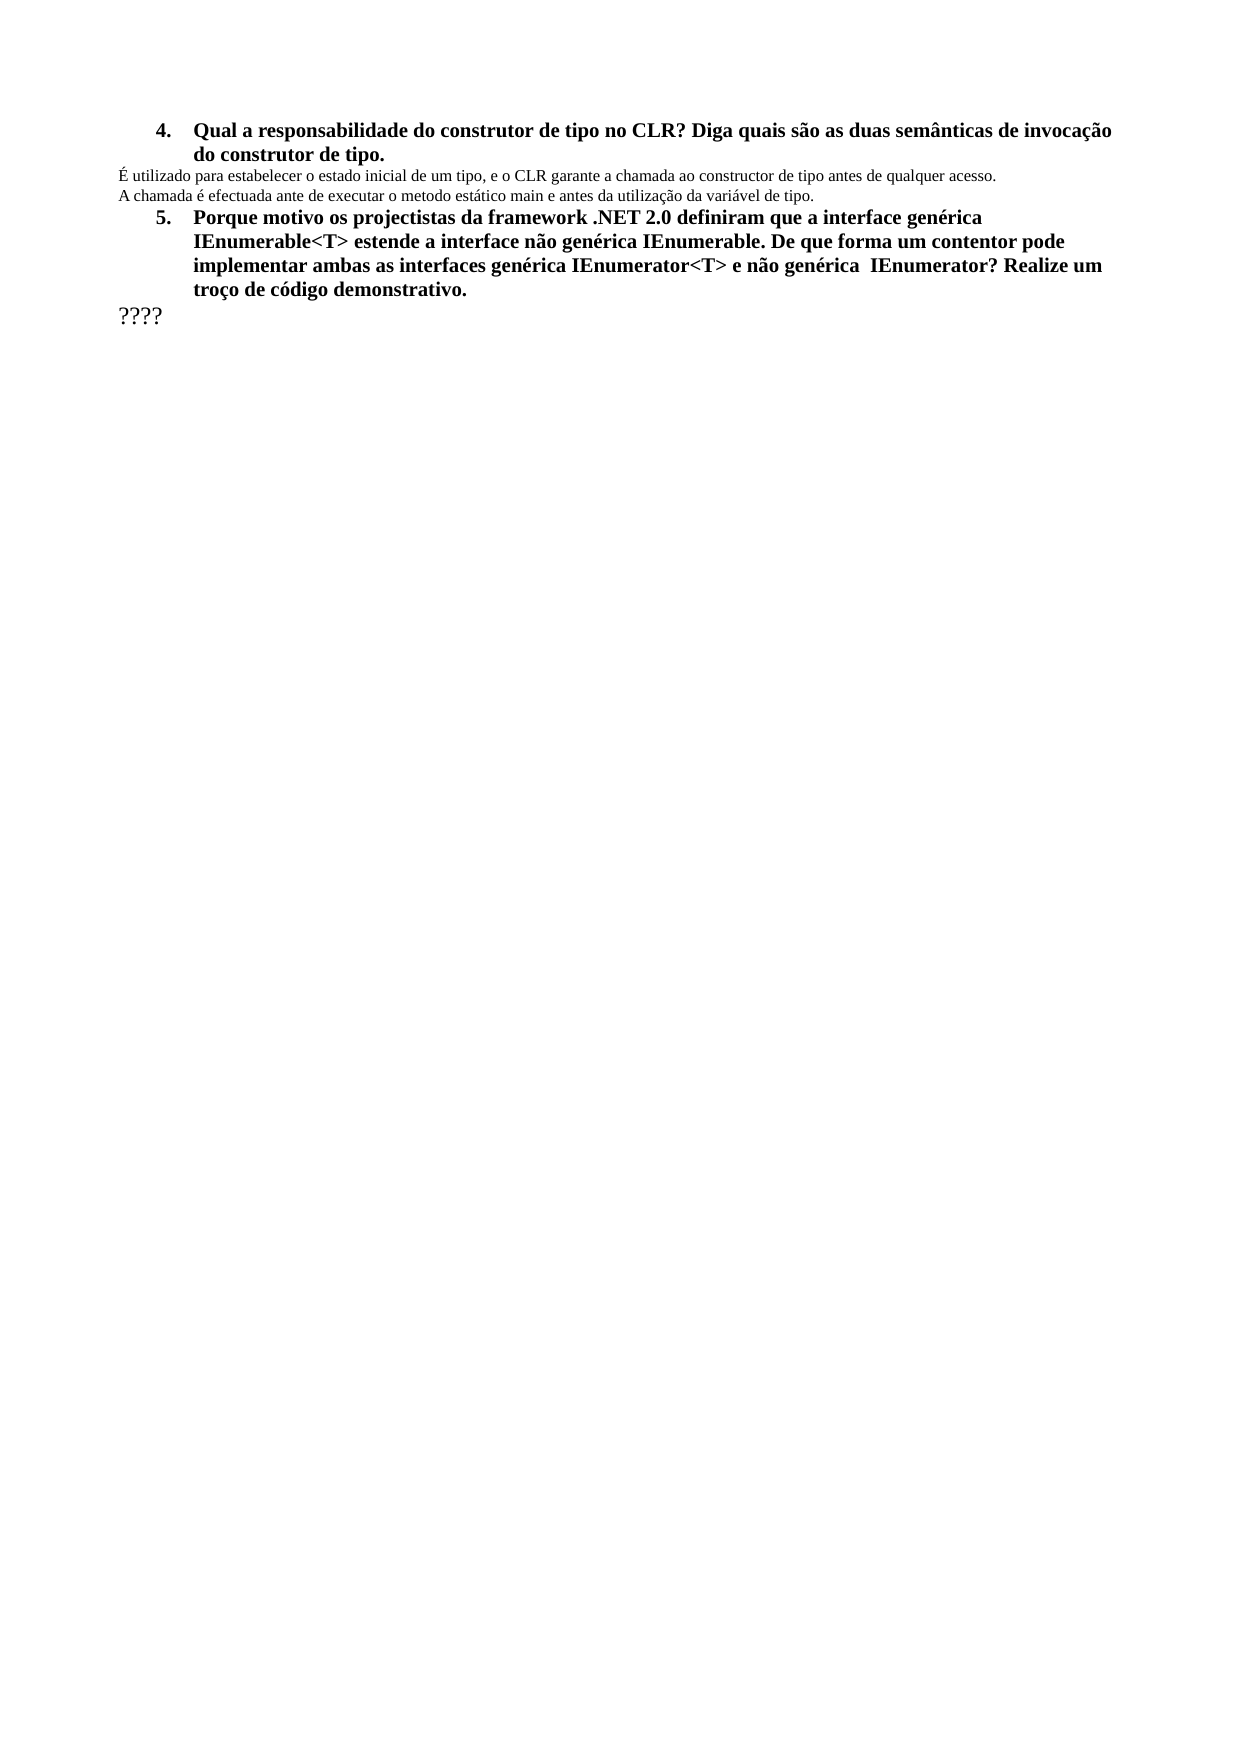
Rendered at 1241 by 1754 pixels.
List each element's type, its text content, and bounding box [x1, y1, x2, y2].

text A chamada é efectuada ante de executar o metodo estático main e antes da utilização da variável de tipo. [118, 185, 1122, 204]
text ???? [118, 301, 1122, 329]
text É utilizado para estabelecer o estado inicial de um tipo, e o CLR garante a chamada ao constructor de tipo antes de qualquer acesso. [118, 166, 1122, 185]
list Qual a responsabilidade do construtor de tipo no CLR? Diga quais são as duas semânticas de invocação do construtor de tipo. [156, 118, 1122, 166]
list Porque motivo os projectistas da framework .NET 2.0 definiram que a interface genérica IEnumerable<T> estende a interface não genérica IEnumerable. De que forma um contentor pode implementar ambas as interfaces genérica IEnumerator<T> e não genérica IEnumerator? Realize um troço de código demonstrativo. [156, 204, 1122, 301]
